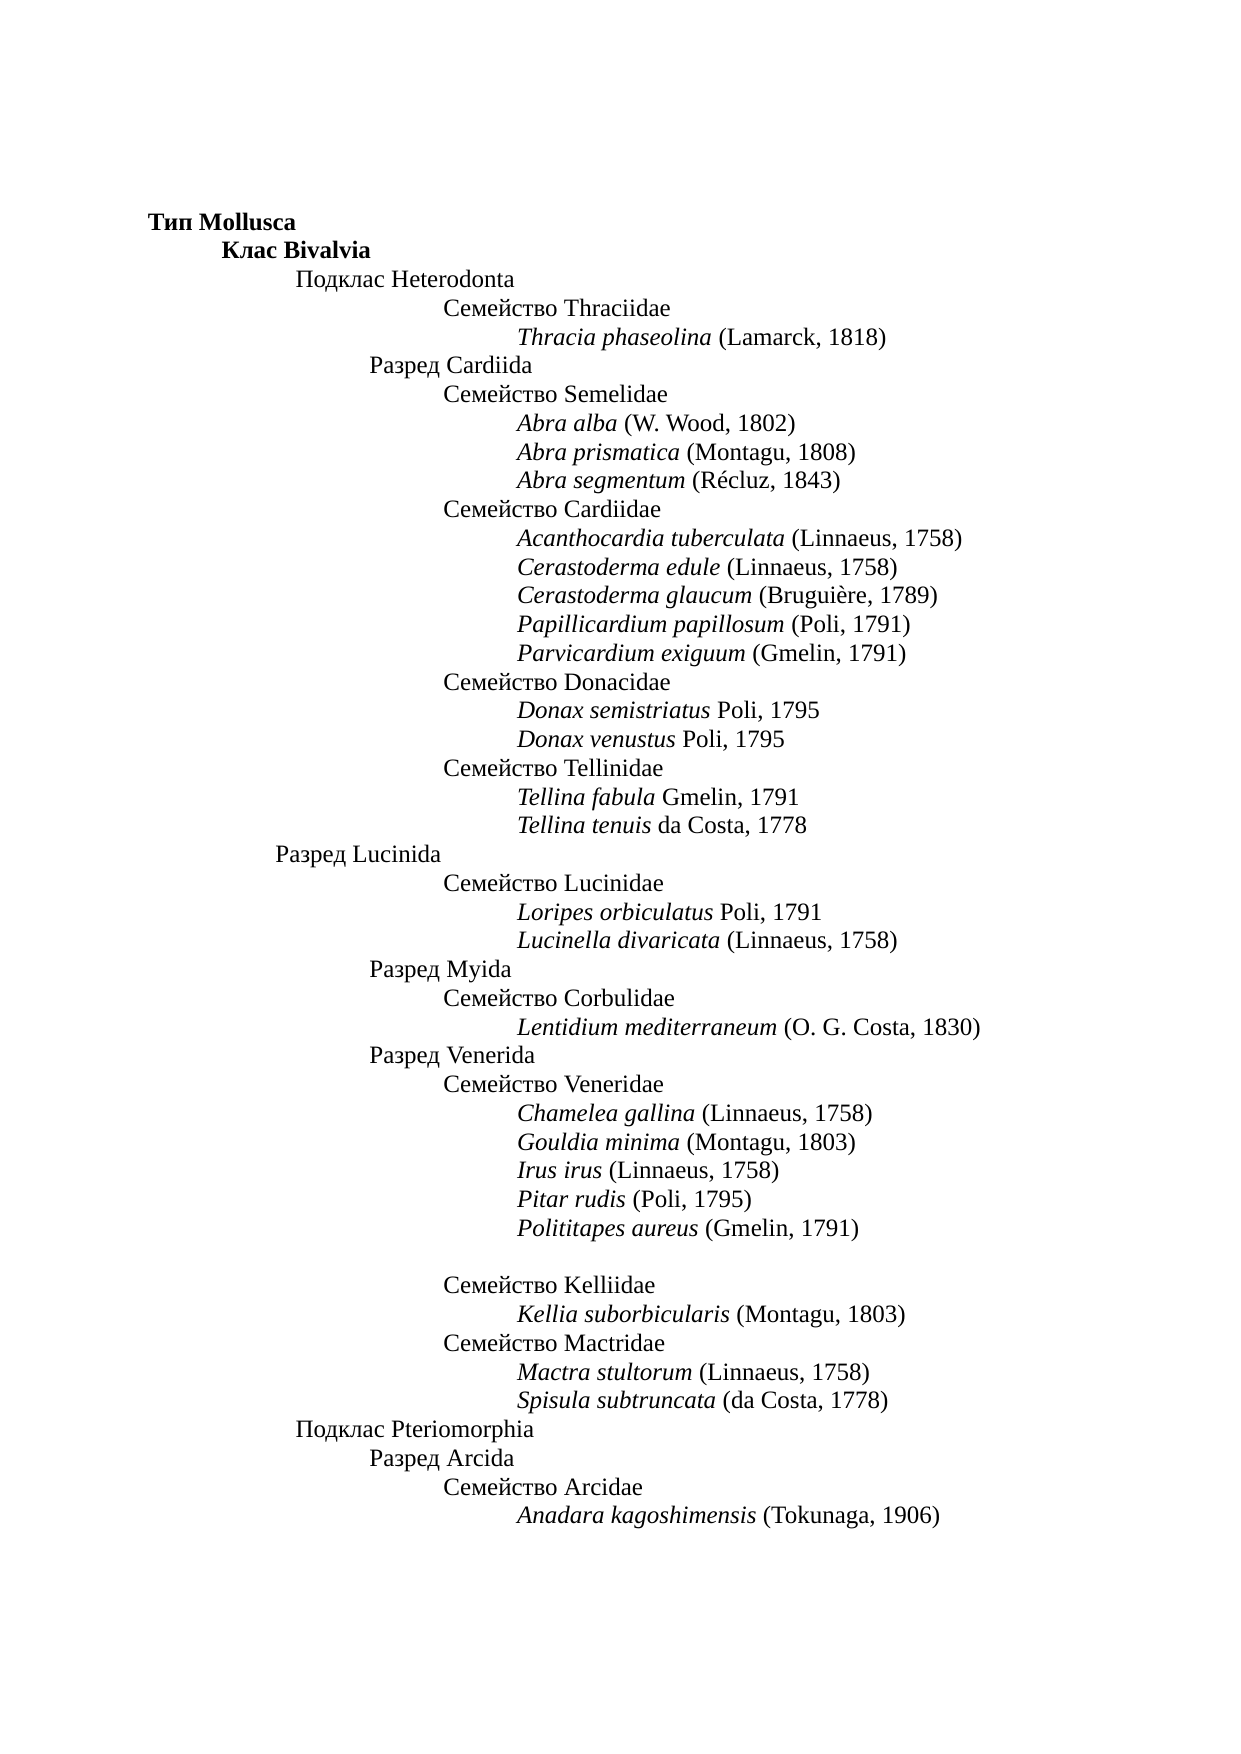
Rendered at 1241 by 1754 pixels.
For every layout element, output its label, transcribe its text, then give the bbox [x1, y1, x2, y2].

text Разред Myida [148, 954, 1093, 983]
text Thracia phaseolina (Lamarck, 1818) [148, 322, 1093, 350]
text Abra prismatica (Montagu, 1808) [148, 437, 1093, 465]
text Семейство Thraciidae [148, 293, 1093, 322]
text Семейство Semelidae [148, 379, 1093, 408]
text Клас Bivalvia [148, 235, 1093, 264]
text Kellia suborbicularis (Montagu, 1803) [148, 1299, 1093, 1328]
text Семейство Corbulidae [148, 983, 1093, 1012]
text Семейство Arcidae [148, 1472, 1093, 1500]
text Lentidium mediterraneum (O. G. Costa, 1830) [148, 1012, 1093, 1040]
text Семейство Lucinidae [148, 868, 1093, 897]
text Loripes orbiculatus Poli, 1791 [148, 897, 1093, 925]
text Irus irus (Linnaeus, 1758) [148, 1155, 1093, 1184]
text Polititapes aureus (Gmelin, 1791) [148, 1213, 1093, 1242]
text Разред Cardiida [148, 350, 1093, 379]
text Подклас Heterodonta [148, 264, 1093, 293]
text Семейство Tellinidae [148, 753, 1093, 782]
text Разред Venerida [148, 1040, 1093, 1069]
text Pitar rudis (Poli, 1795) [148, 1184, 1093, 1213]
text Семейство Kelliidae [148, 1270, 1093, 1299]
text Chamelea gallina (Linnaeus, 1758) [148, 1098, 1093, 1127]
text Abra alba (W. Wood, 1802) [148, 408, 1093, 437]
text Tellina fabula Gmelin, 1791 [148, 782, 1093, 810]
text Donax venustus Poli, 1795 [148, 724, 1093, 753]
text Разред Lucinida [233, 839, 1093, 868]
text Tellina tenuis da Costa, 1778 [148, 810, 1093, 839]
text Papillicardium papillosum (Poli, 1791) [148, 609, 1093, 638]
text Тип Mollusca [148, 207, 1093, 235]
text Семейство Donacidae [148, 667, 1093, 695]
text Семейство Cardiidae [148, 494, 1093, 523]
text Mactra stultorum (Linnaeus, 1758) [148, 1357, 1093, 1385]
text Acanthocardia tuberculata (Linnaeus, 1758) [148, 523, 1093, 552]
text Abra segmentum (Récluz, 1843) [148, 465, 1093, 494]
text Семейство Veneridae [148, 1069, 1093, 1098]
text Cerastoderma glaucum (Bruguière, 1789) [148, 580, 1093, 609]
text Подклас Pteriomorphia [148, 1414, 1093, 1443]
text Parvicardium exiguum (Gmelin, 1791) [148, 638, 1093, 667]
text Cerastoderma edule (Linnaeus, 1758) [148, 552, 1093, 580]
text Spisula subtruncata (da Costa, 1778) [148, 1385, 1093, 1414]
text Разред Arcida [148, 1443, 1093, 1472]
text Lucinella divaricata (Linnaeus, 1758) [148, 925, 1093, 954]
text Gouldia minima (Montagu, 1803) [148, 1127, 1093, 1155]
text Семейство Mactridae [148, 1328, 1093, 1357]
text Donax semistriatus Poli, 1795 [148, 695, 1093, 724]
text Anadara kagoshimensis (Tokunaga, 1906) [148, 1500, 1093, 1529]
